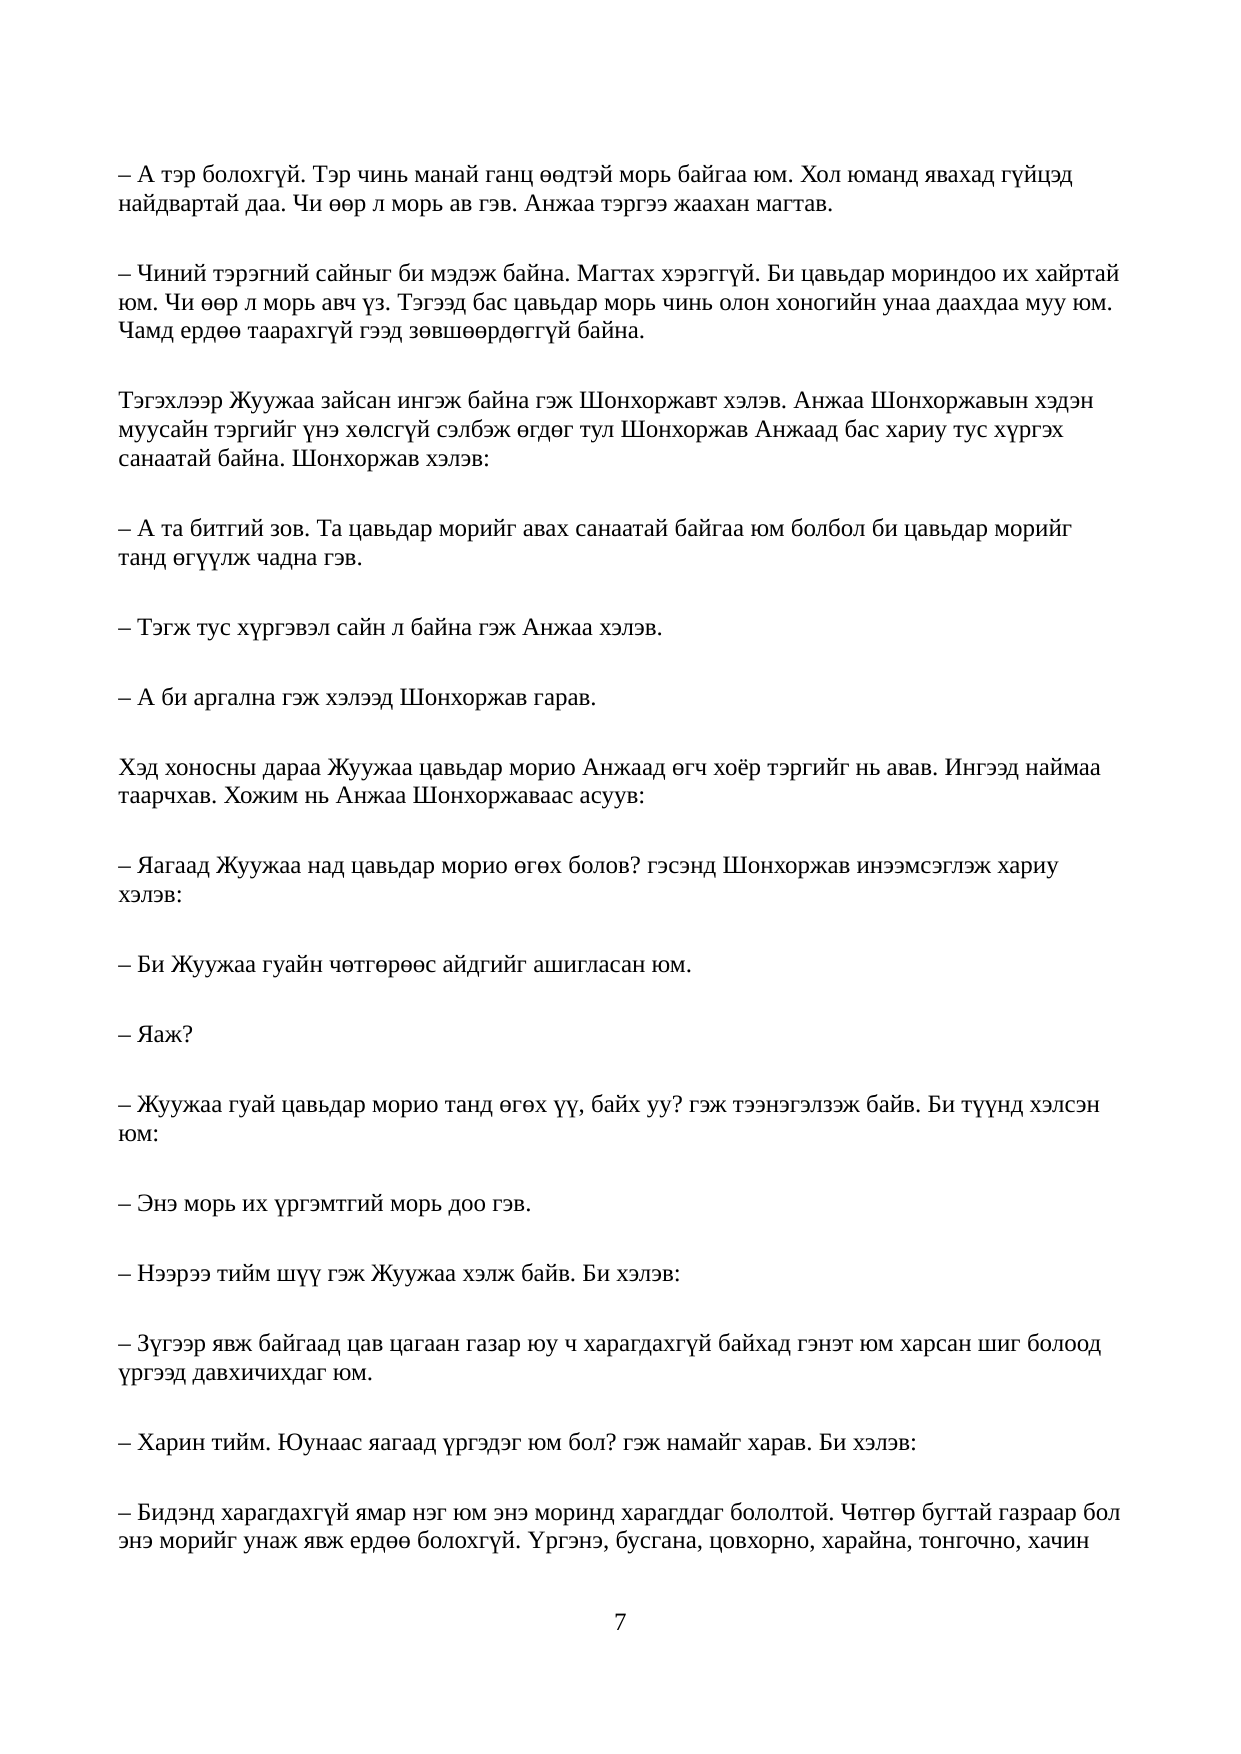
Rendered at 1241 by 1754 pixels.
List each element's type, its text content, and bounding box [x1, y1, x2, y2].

text – Яаж? [118, 1019, 1122, 1077]
text Хэд хоносны дараа Жуужаа цавьдар морио Анжаад өгч хоёр тэргийг нь авав. Ингээд наймаа таарчхав. Хожим нь Анжаа Шонхоржаваас асуув: [118, 752, 1122, 838]
text – А тэр болохгүй. Тэр чинь манай ганц өөдтэй морь байгаа юм. Хол юманд явахад гүйцэд найдвартай даа. Чи өөр л морь ав гэв. Анжаа тэргээ жаахан магтав. [118, 159, 1122, 246]
text – Энэ морь их үргэмтгий морь доо гэв. [118, 1188, 1122, 1246]
text – Бидэнд харагдахгүй ямар нэг юм энэ моринд харагддаг бололтой. Чөтгөр бугтай газраар бол энэ морийг унаж явж ердөө болохгүй. Үргэнэ, бусгана, цовхорно, харайна, тонгочно, хачин [118, 1497, 1122, 1554]
text – Яагаад Жуужаа над цавьдар морио өгөх болов? гэсэнд Шонхоржав инээмсэглэж хариу хэлэв: [118, 851, 1122, 937]
text – Зүгээр явж байгаад цав цагаан газар юу ч харагдахгүй байхад гэнэт юм харсан шиг болоод үргээд давхичихдаг юм. [118, 1328, 1122, 1414]
text – Би Жуужаа гуайн чөтгөрөөс айдгийг ашигласан юм. [118, 949, 1122, 1007]
text – Чиний тэрэгний сайныг би мэдэж байна. Магтах хэрэггүй. Би цавьдар мориндоо их хайртай юм. Чи өөр л морь авч үз. Тэгээд бас цавьдар морь чинь олон хоногийн унаа даахдаа муу юм. Чамд ердөө таарахгүй гээд зөвшөөрдөггүй байна. [118, 258, 1122, 373]
text [118, 118, 1122, 147]
text Тэгэхлээр Жуужаа зайсан ингэж байна гэж Шонхоржавт хэлэв. Анжаа Шонхоржавын хэдэн муусайн тэргийг үнэ хөлсгүй сэлбэж өгдөг тул Шонхоржав Анжаад бас хариу тус хүргэх санаатай байна. Шонхоржав хэлэв: [118, 386, 1122, 501]
text – Жуужаа гуай цавьдар морио танд өгөх үү, байх уу? гэж тээнэгэлзэж байв. Би түүнд хэлсэн юм: [118, 1089, 1122, 1176]
text – А та битгий зов. Та цавьдар морийг авах санаатай байгаа юм болбол би цавьдар морийг танд өгүүлж чадна гэв. [118, 513, 1122, 599]
text – А би аргална гэж хэлээд Шонхоржав гарав. [118, 682, 1122, 739]
text – Нээрээ тийм шүү гэж Жуужаа хэлж байв. Би хэлэв: [118, 1258, 1122, 1316]
text – Тэгж тус хүргэвэл сайн л байна гэж Анжаа хэлэв. [118, 612, 1122, 669]
text – Харин тийм. Юунаас яагаад үргэдэг юм бол? гэж намайг харав. Би хэлэв: [118, 1427, 1122, 1484]
